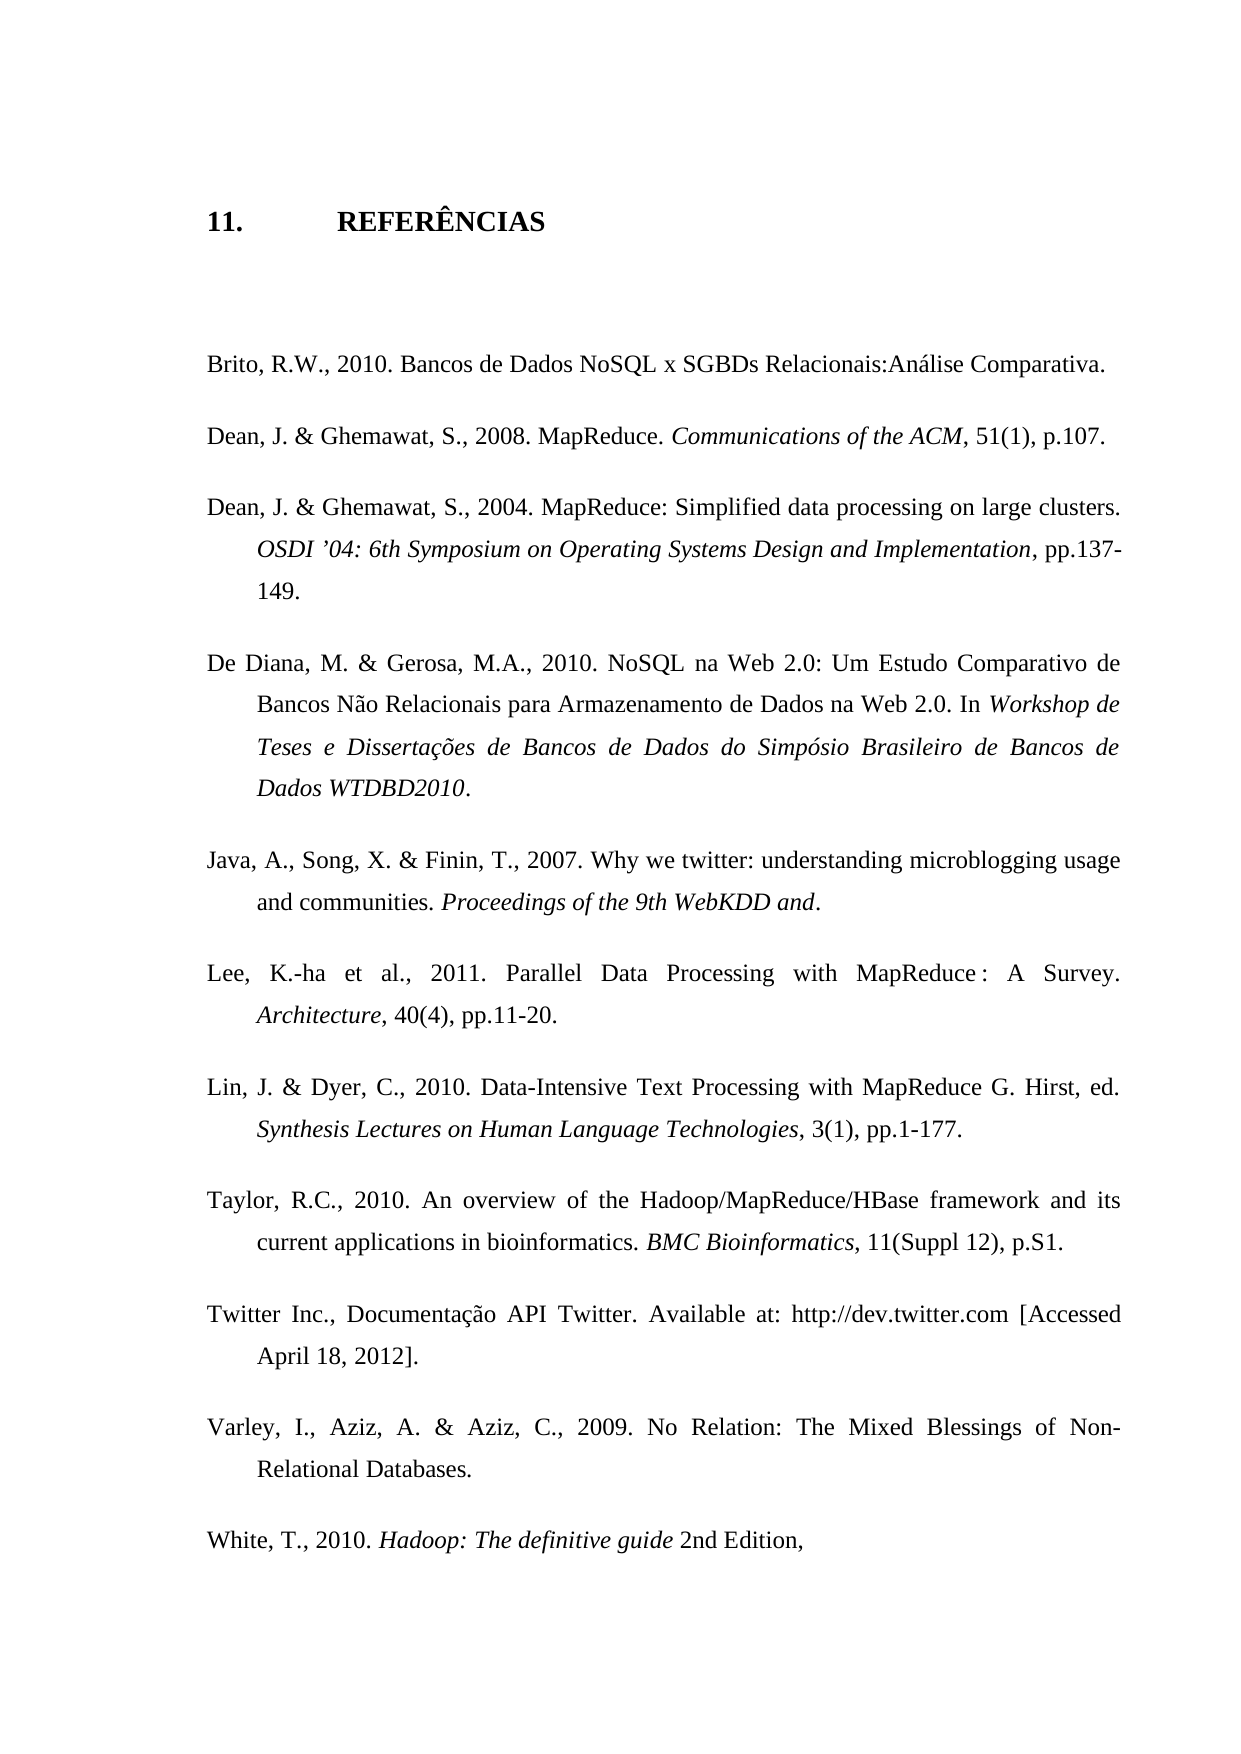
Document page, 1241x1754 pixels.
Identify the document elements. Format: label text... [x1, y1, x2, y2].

text Dean, J. & Ghemawat, S., 2008. MapReduce. Communications of the ACM, 51(1), p.107. [207, 422, 1122, 449]
text Brito, R.W., 2010. Bancos de Dados NoSQL x SGBDs Relacionais:Análise Comparativa. [207, 350, 1122, 378]
text Dean, J. & Ghemawat, S., 2004. MapReduce: Simplified data processing on large clusters. OSDI ’04: 6th Symposium on Operating Systems Design and Implementation, pp.137-149. [207, 493, 1122, 605]
subtitle REFERÊNCIAS [207, 205, 1122, 238]
text Varley, I., Aziz, A. & Aziz, C., 2009. No Relation: The Mixed Blessings of Non-Relational Databases. [207, 1413, 1122, 1483]
text Lee, K.-ha et al., 2011. Parallel Data Processing with MapReduce : A Survey. Architecture, 40(4), pp.11-20. [207, 959, 1122, 1029]
text Lin, J. & Dyer, C., 2010. Data-Intensive Text Processing with MapReduce G. Hirst, ed. Synthesis Lectures on Human Language Technologies, 3(1), pp.1-177. [207, 1073, 1122, 1143]
text White, T., 2010. Hadoop: The definitive guide 2nd Edition, [207, 1526, 1122, 1554]
text Taylor, R.C., 2010. An overview of the Hadoop/MapReduce/HBase framework and its current applications in bioinformatics. BMC Bioinformatics, 11(Suppl 12), p.S1. [207, 1186, 1122, 1256]
text Twitter Inc., Documentação API Twitter. Available at: http://dev.twitter.com [Accessed April 18, 2012]. [207, 1299, 1122, 1369]
text De Diana, M. & Gerosa, M.A., 2010. NoSQL na Web 2.0: Um Estudo Comparativo de Bancos Não Relacionais para Armazenamento de Dados na Web 2.0. In Workshop de Teses e Dissertações de Bancos de Dados do Simpósio Brasileiro de Bancos de Dados WTDBD2010. [207, 648, 1122, 802]
text Java, A., Song, X. & Finin, T., 2007. Why we twitter: understanding microblogging usage and communities. Proceedings of the 9th WebKDD and. [207, 846, 1122, 916]
